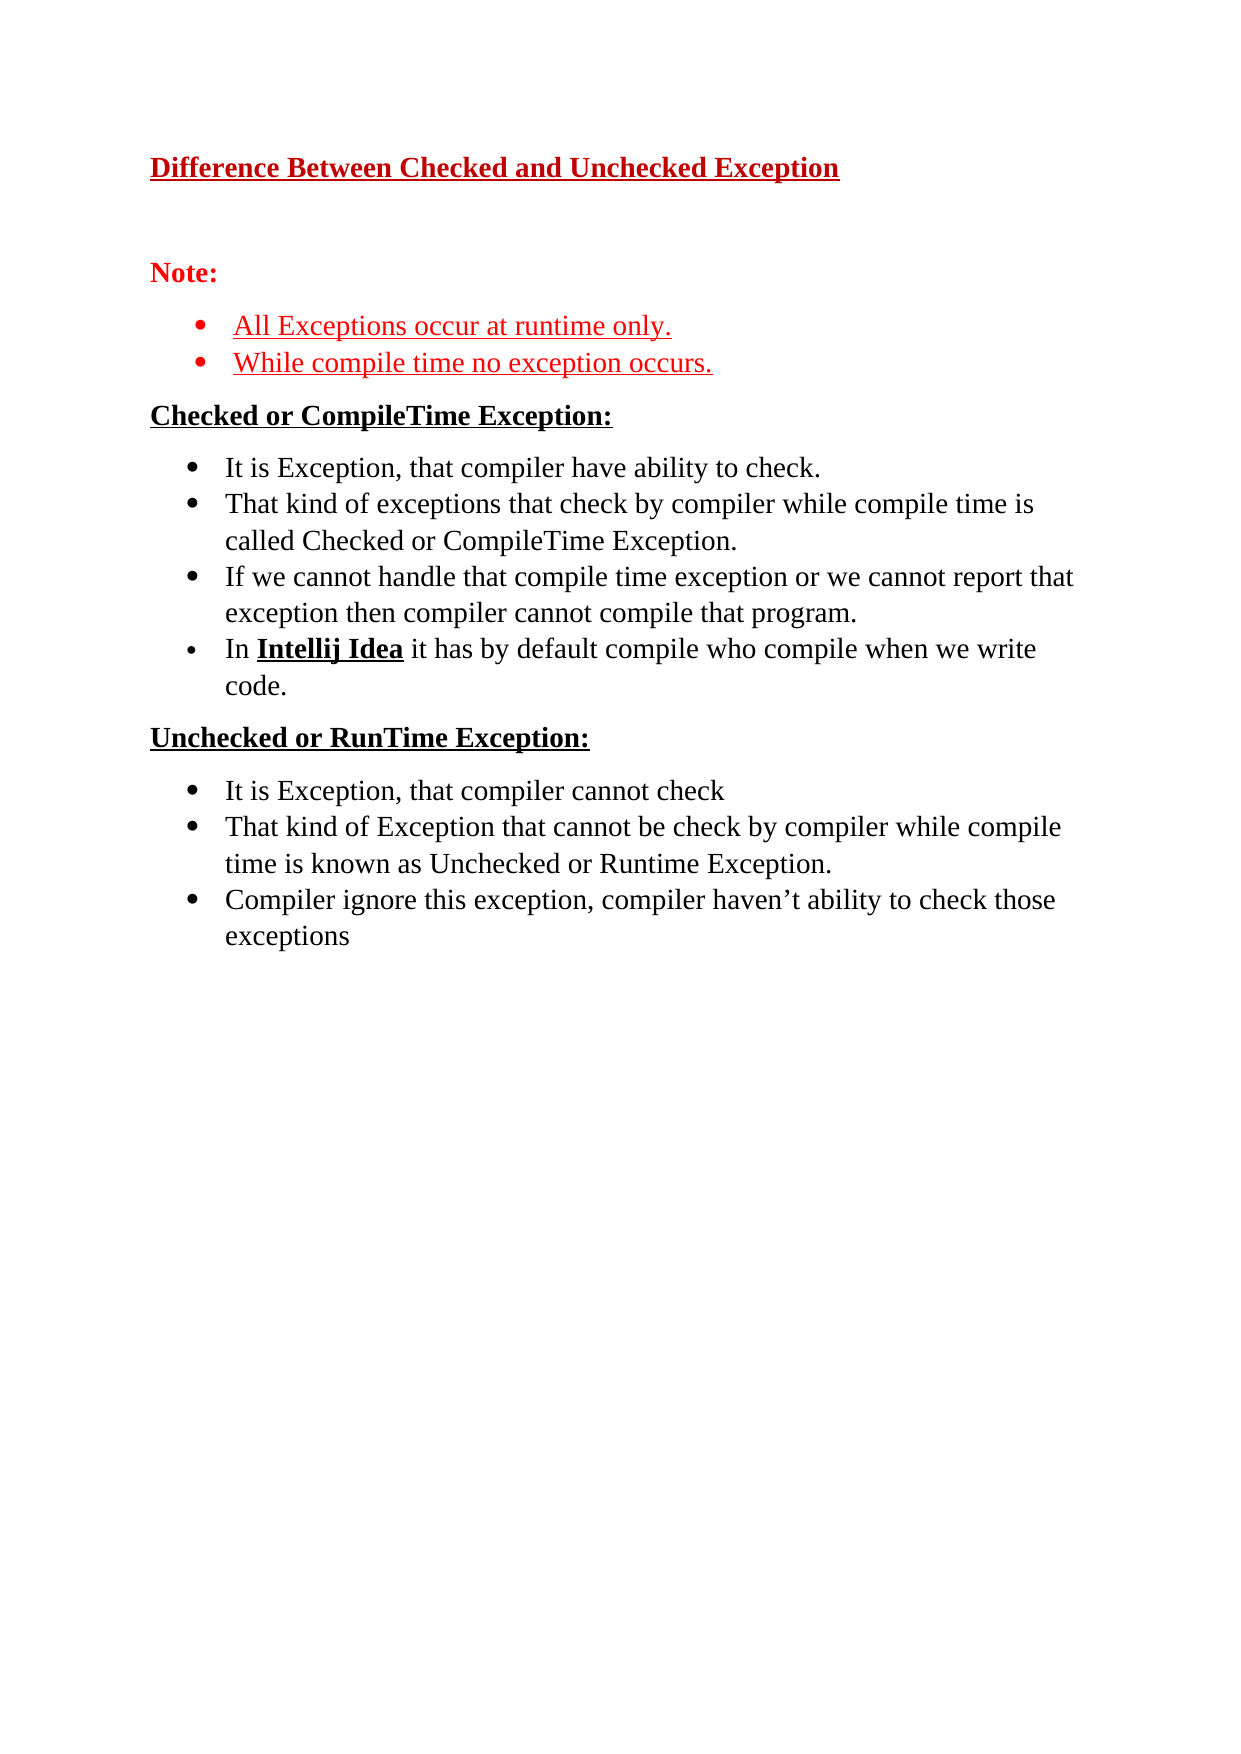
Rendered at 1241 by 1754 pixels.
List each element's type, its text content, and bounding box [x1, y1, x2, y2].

list That kind of Exception that cannot be check by compiler while compile time is known as Unchecked or Runtime Exception. [187, 809, 1090, 879]
list All Exceptions occur at runtime only. [195, 308, 1090, 342]
list Compiler ignore this exception, compiler haven’t ability to check those exceptions [187, 882, 1090, 952]
list It is Exception, that compiler cannot check [187, 773, 1090, 807]
list In Intellij Idea it has by default compile who compile when we write code. [187, 631, 1090, 701]
text Unchecked or RunTime Exception: [150, 720, 1090, 754]
list While compile time no exception occurs. [195, 345, 1090, 378]
list That kind of exceptions that check by compiler while compile time is called Checked or CompileTime Exception. [187, 487, 1090, 556]
list It is Exception, that compiler have ability to check. [187, 450, 1090, 484]
text Note: [150, 256, 1090, 289]
list If we cannot handle that compile time exception or we cannot report that exception then compiler cannot compile that program. [187, 559, 1090, 629]
text Difference Between Checked and Unchecked Exception [150, 150, 1090, 183]
text Checked or CompileTime Exception: [150, 398, 1090, 431]
